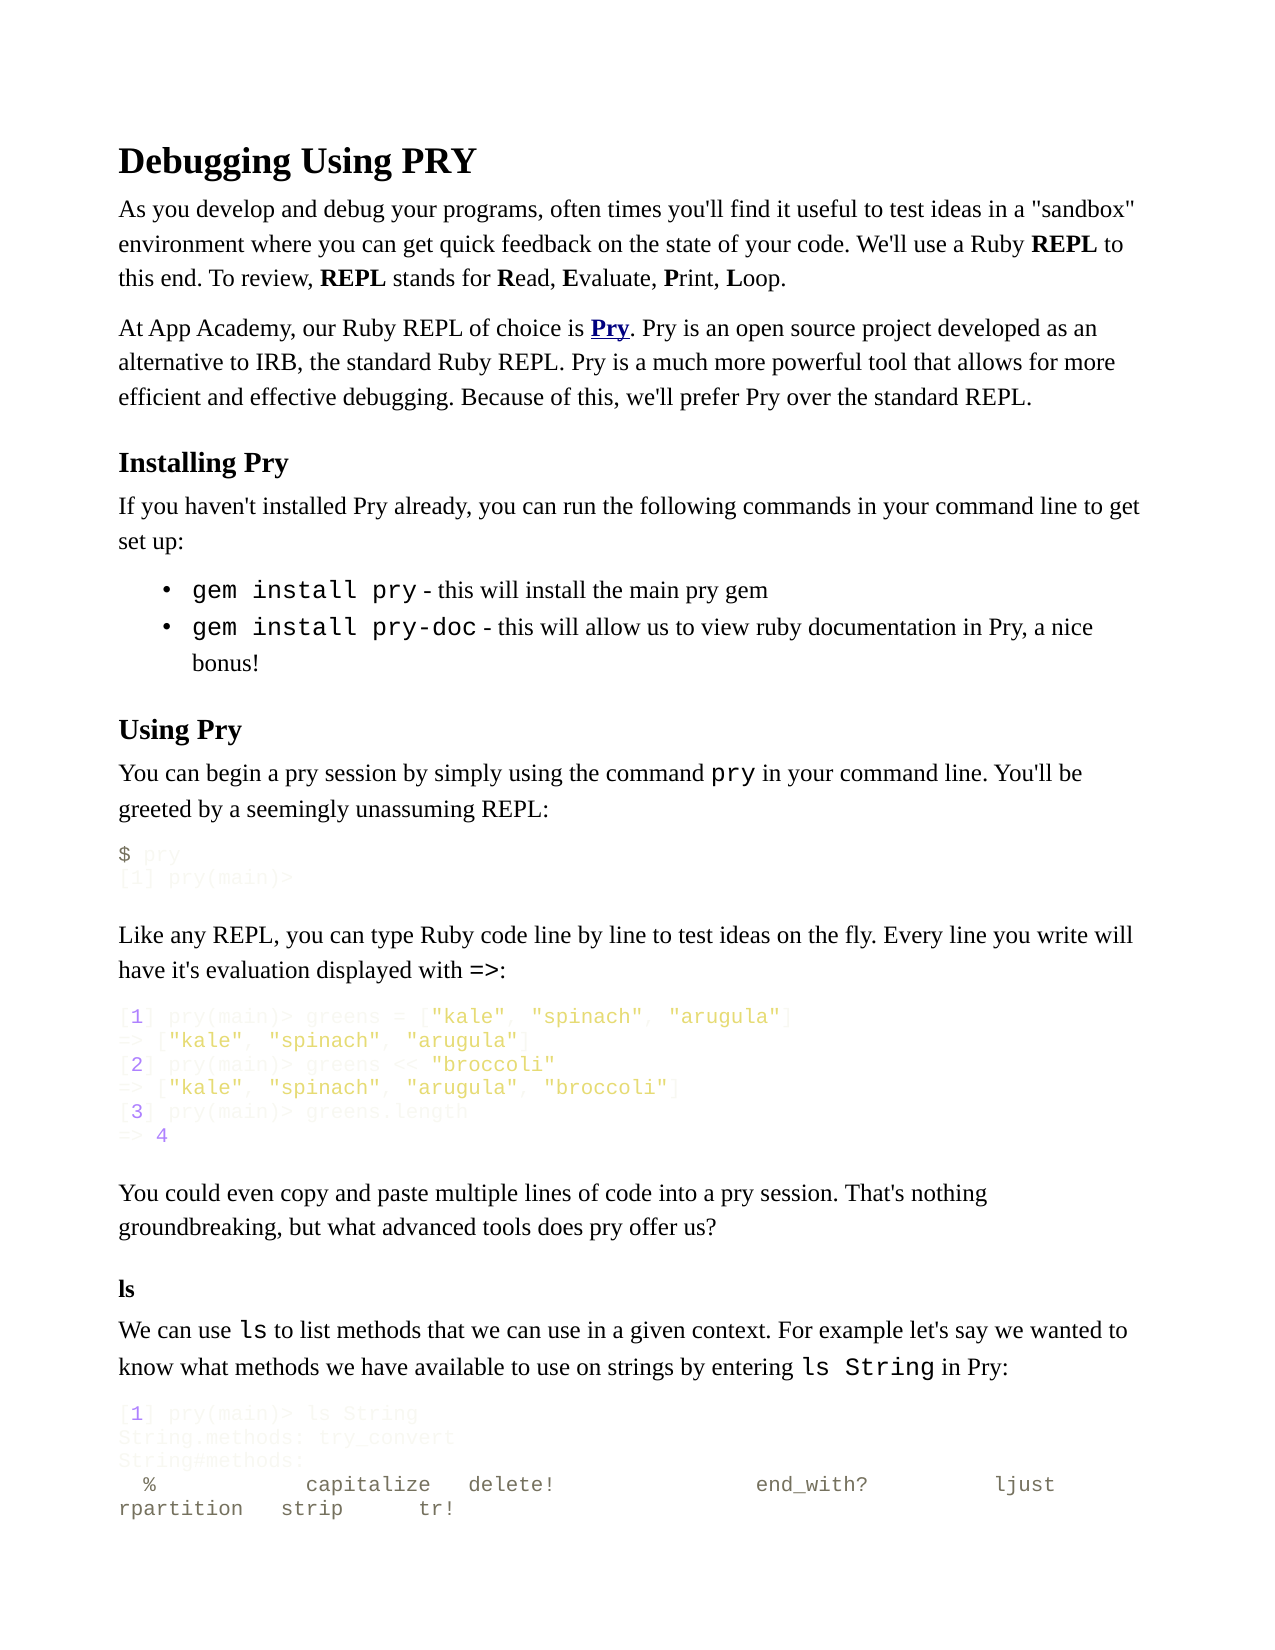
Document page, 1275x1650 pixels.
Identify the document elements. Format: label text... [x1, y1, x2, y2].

text => ["kale", "spinach", "arugula", "broccoli"] [118, 1077, 1157, 1101]
subtitle Debugging Using PRY [118, 139, 1157, 182]
text => ["kale", "spinach", "arugula"] [118, 1030, 1157, 1054]
text [1] pry(main)> ls String [118, 1403, 1157, 1427]
text [2] pry(main)> greens << "broccoli" [118, 1054, 1157, 1077]
text [1] pry(main)> greens = ["kale", "spinach", "arugula"] [118, 1006, 1157, 1030]
subtitle ls [118, 1274, 1157, 1303]
subtitle Installing Pry [118, 445, 1157, 479]
text You could even copy and paste multiple lines of code into a pry session. That's nothing groundbreaking, but what advanced tools does pry offer us? [118, 1178, 1157, 1241]
list gem install pry - this will install the main pry gem [162, 575, 1157, 606]
subtitle Using Pry [118, 712, 1157, 746]
text Like any REPL, you can type Ruby code line by line to test ideas on the fly. Every line you write will have it's evaluation displayed with =>: [118, 920, 1157, 986]
text As you develop and debug your programs, often times you'll find it useful to test ideas in a "sandbox" environment where you can get quick feedback on the state of your code. We'll use a Ruby REPL to this end. To review, REPL stands for Read, Evaluate, Print, Loop. [118, 194, 1157, 292]
text You can begin a pry session by simply using the command pry in your command line. You'll be greeted by a seemingly unassuming REPL: [118, 758, 1157, 823]
text String#methods: [118, 1451, 1157, 1474]
text => 4 [118, 1125, 1157, 1148]
text [3] pry(main)> greens.length [118, 1101, 1157, 1125]
text % capitalize delete! end_with? ljust rpartition strip tr! [118, 1474, 1157, 1521]
text At App Academy, our Ruby REPL of choice is Pry. Pry is an open source project developed as an alternative to IRB, the standard Ruby REPL. Pry is a much more powerful tool that allows for more efficient and effective debugging. Because of this, we'll prefer Pry over the standard REPL. [118, 313, 1157, 410]
text String.methods: try_convert [118, 1427, 1157, 1451]
list gem install pry-doc - this will allow us to view ruby documentation in Pry, a nice bonus! [162, 612, 1157, 677]
text If you haven't installed Pry already, you can run the following commands in your command line to get set up: [118, 491, 1157, 554]
text We can use ls to list methods that we can use in a given context. For example let's say we wanted to know what methods we have available to use on strings by entering ls String in Pry: [118, 1315, 1157, 1382]
text $ pry [118, 844, 1157, 867]
text [1] pry(main)> [118, 867, 1157, 891]
